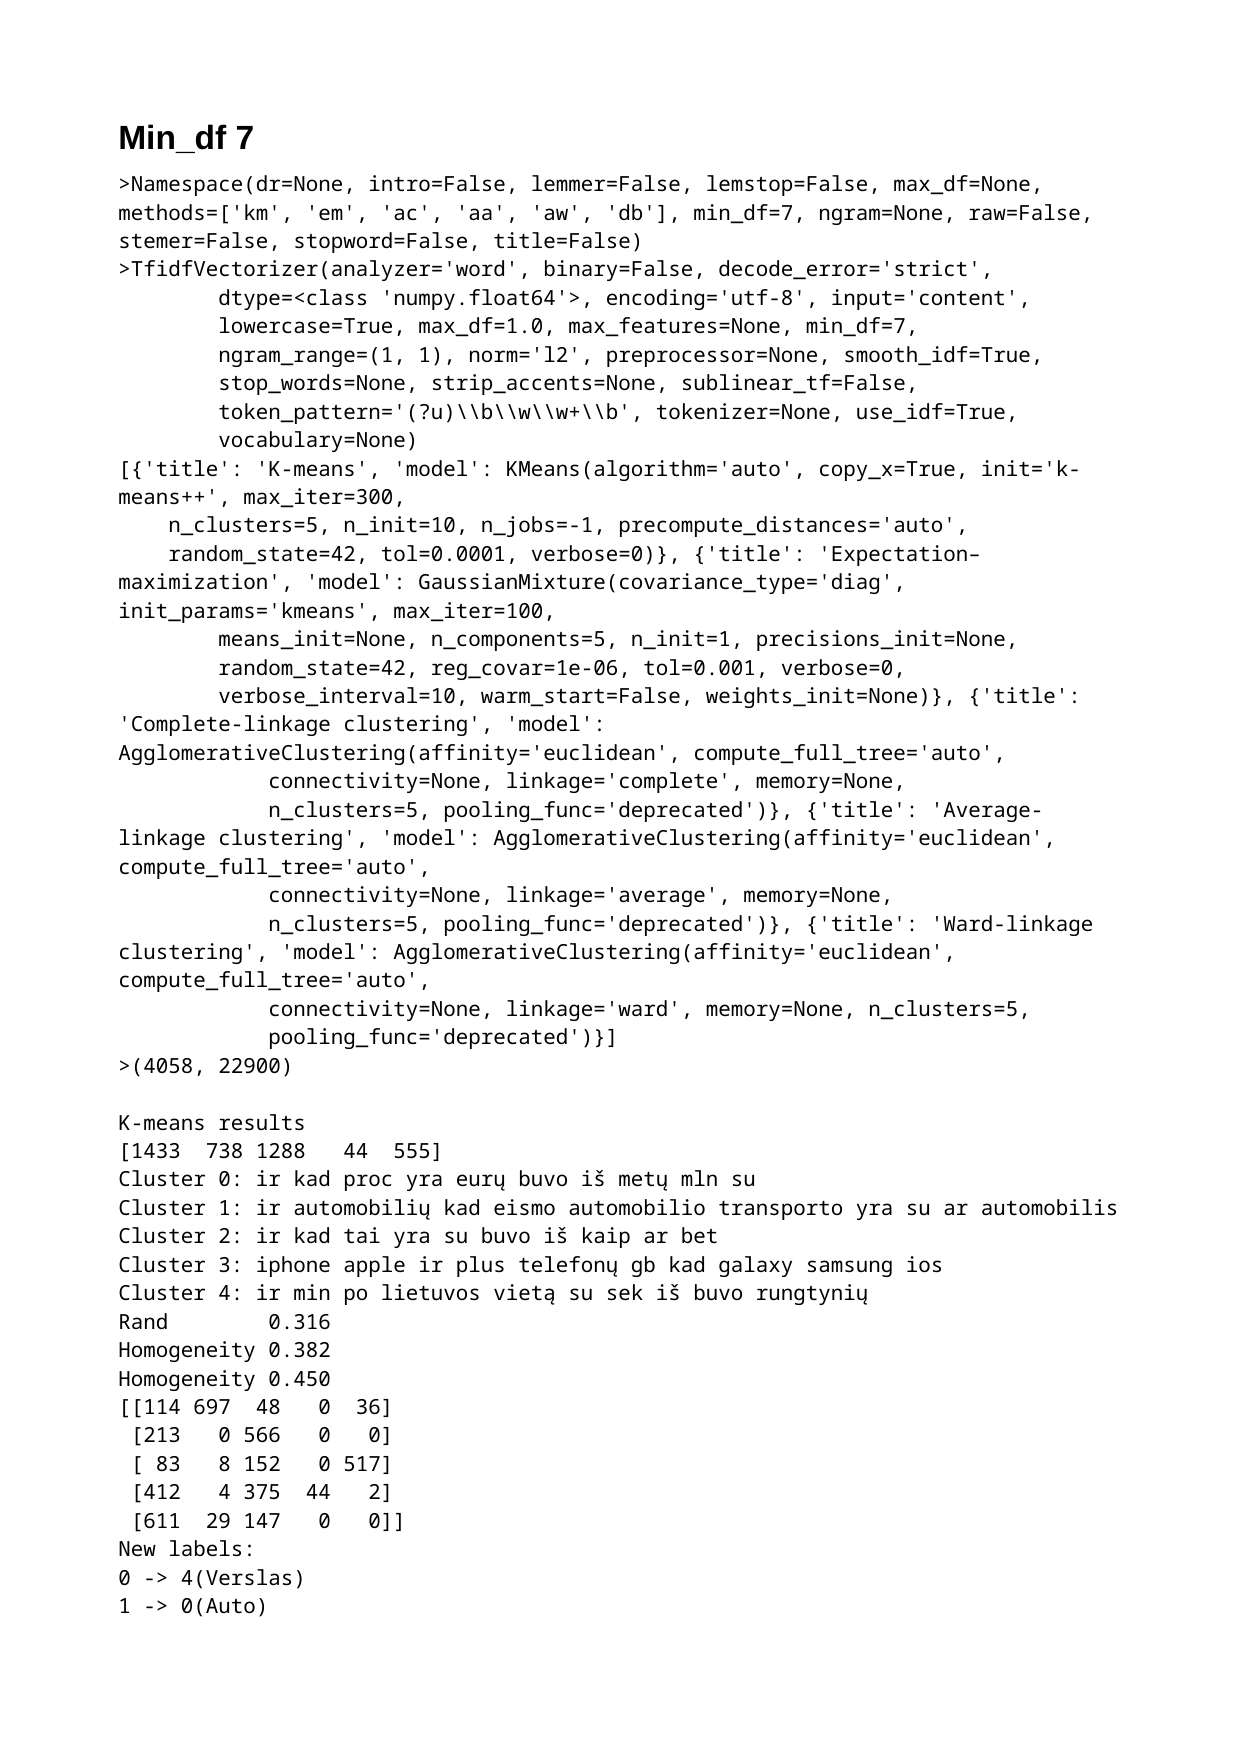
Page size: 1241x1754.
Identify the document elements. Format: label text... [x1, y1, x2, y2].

text Homogeneity 0.450 [118, 1364, 1122, 1392]
text n_clusters=5, pooling_func='deprecated')}, {'title': 'Ward-linkage clustering', 'model': AgglomerativeClustering(affinity='euclidean', compute_full_tree='auto', [118, 909, 1122, 994]
text verbose_interval=10, warm_start=False, weights_init=None)}, {'title': 'Complete-linkage clustering', 'model': AgglomerativeClustering(affinity='euclidean', compute_full_tree='auto', [118, 681, 1122, 766]
text [[114 697 48 0 36] [118, 1392, 1122, 1421]
text [412 4 375 44 2] [118, 1477, 1122, 1506]
text [1433 738 1288 44 555] [118, 1136, 1122, 1164]
text K-means results [118, 1108, 1122, 1136]
text stop_words=None, strip_accents=None, sublinear_tf=False, [118, 368, 1122, 397]
text Rand 0.316 [118, 1307, 1122, 1335]
text token_pattern='(?u)\\b\\w\\w+\\b', tokenizer=None, use_idf=True, [118, 397, 1122, 425]
text ngram_range=(1, 1), norm='l2', preprocessor=None, smooth_idf=True, [118, 340, 1122, 368]
text dtype=<class 'numpy.float64'>, encoding='utf-8', input='content', [118, 283, 1122, 311]
text Cluster 3: iphone apple ir plus telefonų gb kad galaxy samsung ios [118, 1250, 1122, 1278]
text Cluster 1: ir automobilių kad eismo automobilio transporto yra su ar automobilis [118, 1193, 1122, 1221]
text New labels: [118, 1534, 1122, 1563]
text Cluster 2: ir kad tai yra su buvo iš kaip ar bet [118, 1221, 1122, 1250]
text [611 29 147 0 0]] [118, 1506, 1122, 1534]
text [ 83 8 152 0 517] [118, 1449, 1122, 1477]
text >(4058, 22900) [118, 1051, 1122, 1079]
text random_state=42, tol=0.0001, verbose=0)}, {'title': 'Expectation–maximization', 'model': GaussianMixture(covariance_type='diag', init_params='kmeans', max_iter=100, [118, 539, 1122, 624]
text Cluster 4: ir min po lietuvos vietą su sek iš buvo rungtynių [118, 1278, 1122, 1307]
text 1 -> 0(Auto) [118, 1591, 1122, 1619]
text pooling_func='deprecated')}] [118, 1022, 1122, 1051]
text 0 -> 4(Verslas) [118, 1563, 1122, 1591]
text >TfidfVectorizer(analyzer='word', binary=False, decode_error='strict', [118, 254, 1122, 283]
text connectivity=None, linkage='average', memory=None, [118, 880, 1122, 909]
text Cluster 0: ir kad proc yra eurų buvo iš metų mln su [118, 1164, 1122, 1193]
text lowercase=True, max_df=1.0, max_features=None, min_df=7, [118, 311, 1122, 340]
text n_clusters=5, pooling_func='deprecated')}, {'title': 'Average-linkage clustering', 'model': AgglomerativeClustering(affinity='euclidean', compute_full_tree='auto', [118, 795, 1122, 880]
text Homogeneity 0.382 [118, 1335, 1122, 1364]
text connectivity=None, linkage='complete', memory=None, [118, 766, 1122, 795]
text means_init=None, n_components=5, n_init=1, precisions_init=None, [118, 624, 1122, 653]
subtitle Min_df 7 [118, 118, 1122, 157]
text random_state=42, reg_covar=1e-06, tol=0.001, verbose=0, [118, 653, 1122, 681]
text n_clusters=5, n_init=10, n_jobs=-1, precompute_distances='auto', [118, 511, 1122, 539]
text >Namespace(dr=None, intro=False, lemmer=False, lemstop=False, max_df=None, methods=['km', 'em', 'ac', 'aa', 'aw', 'db'], min_df=7, ngram=None, raw=False, stemer=False, stopword=False, title=False) [118, 169, 1122, 254]
text connectivity=None, linkage='ward', memory=None, n_clusters=5, [118, 994, 1122, 1022]
text [{'title': 'K-means', 'model': KMeans(algorithm='auto', copy_x=True, init='k-means++', max_iter=300, [118, 454, 1122, 511]
text vocabulary=None) [118, 425, 1122, 454]
text [213 0 566 0 0] [118, 1421, 1122, 1449]
